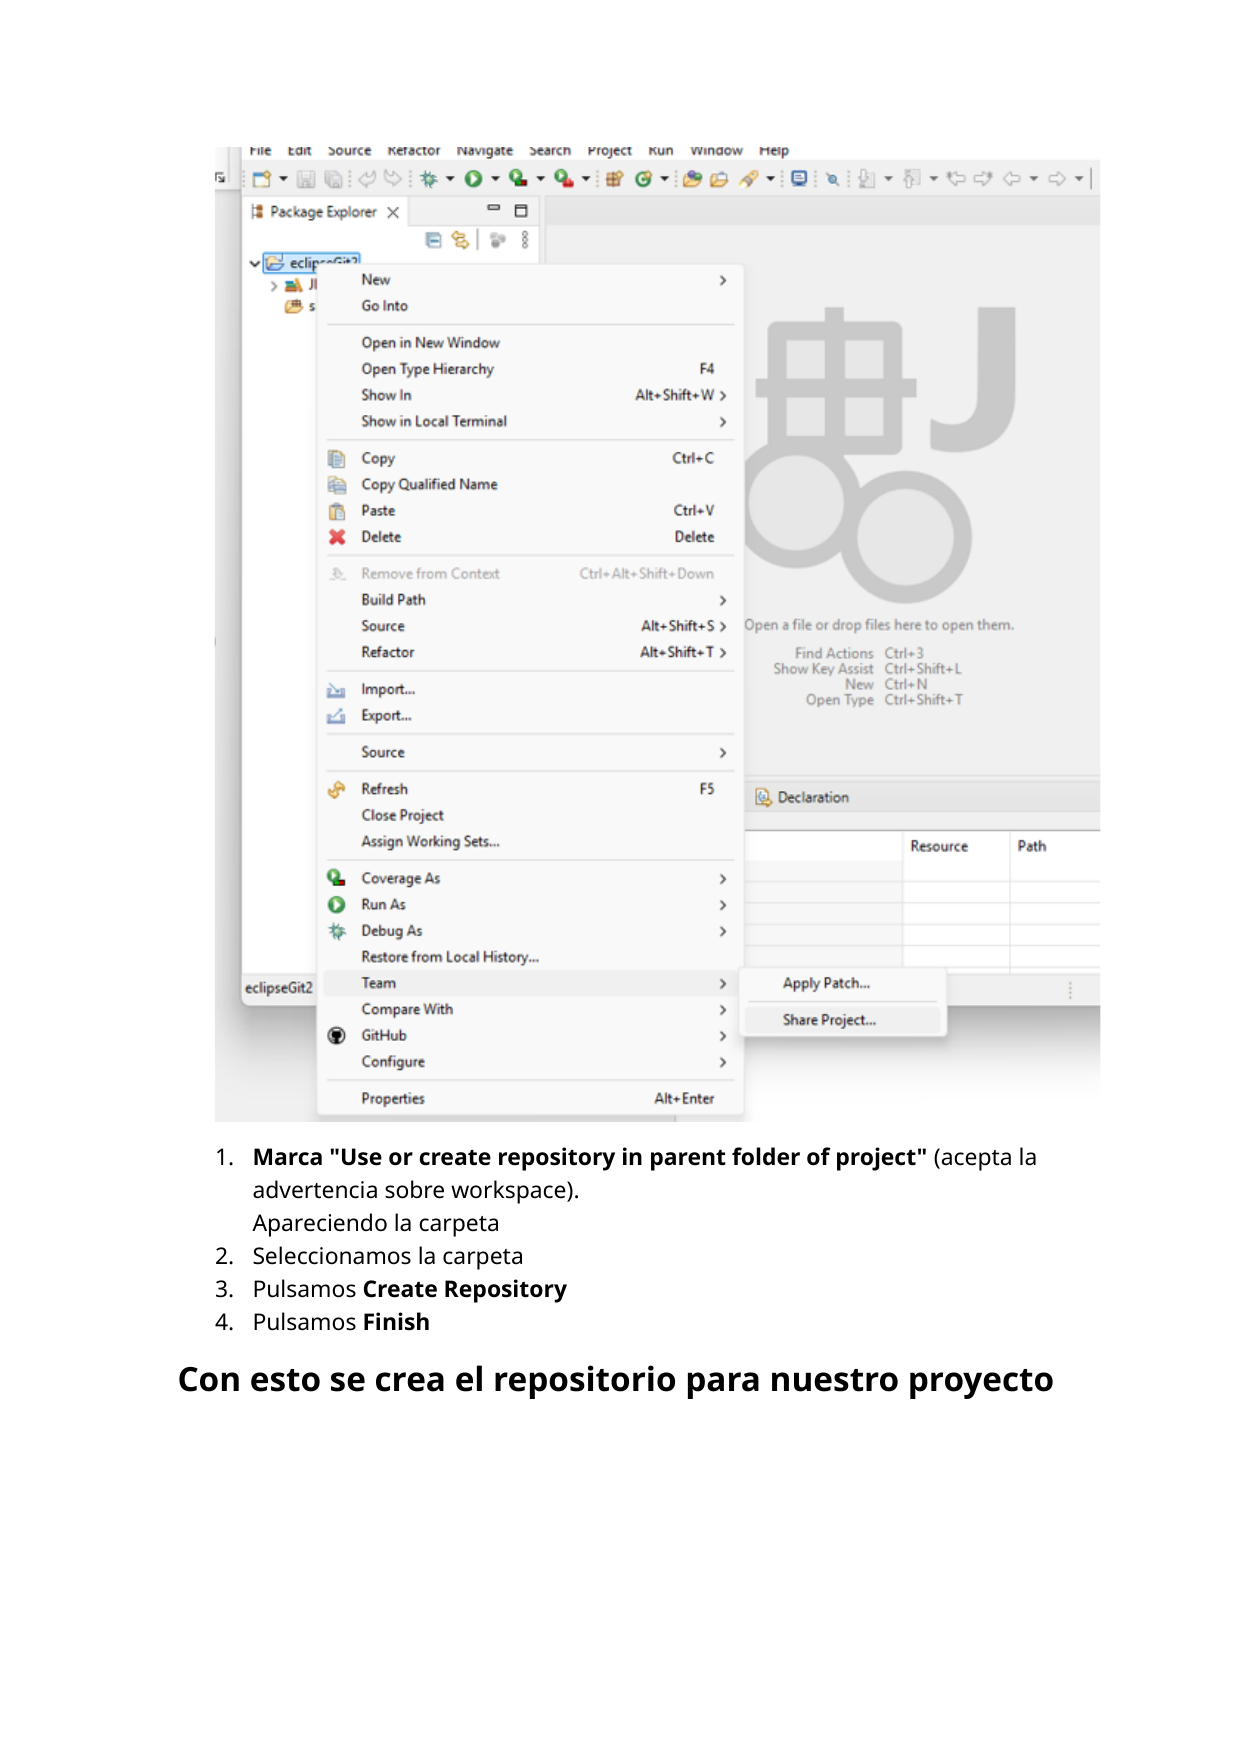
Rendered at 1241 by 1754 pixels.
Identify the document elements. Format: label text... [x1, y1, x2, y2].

text Con esto se crea el repositorio para nuestro proyecto [177, 1356, 1063, 1401]
list Marca "Use or create repository in parent folder of project" (acepta la advertencia sobre workspace). [215, 1140, 1063, 1205]
list Seleccionamos la carpeta [215, 1240, 1063, 1271]
list Apareciendo la carpeta [252, 1207, 1063, 1238]
list Pulsamos Create Repository [215, 1273, 1063, 1304]
list Pulsamos Finish [215, 1306, 1063, 1337]
